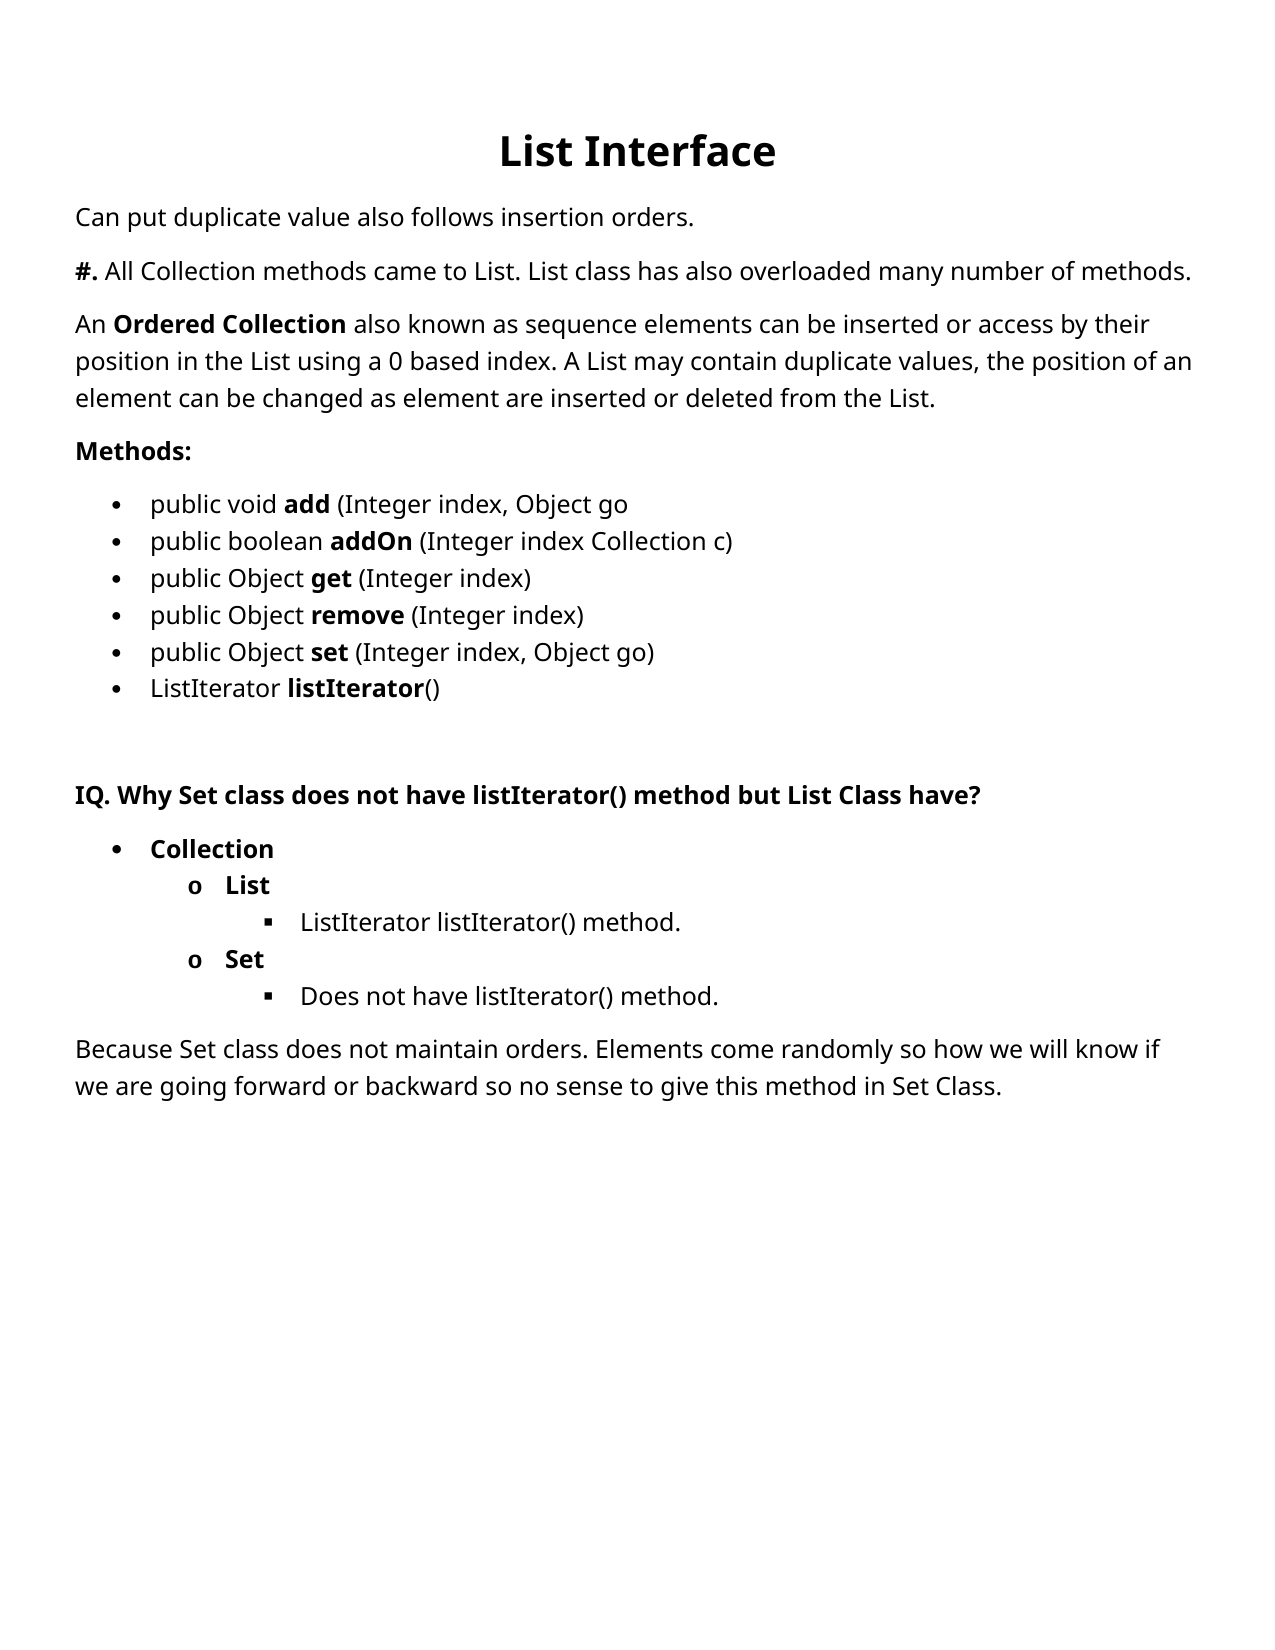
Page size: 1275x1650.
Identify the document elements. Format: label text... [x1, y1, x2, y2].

list ListIterator listIterator() method. [262, 905, 1200, 939]
text #. All Collection methods came to List. List class has also overloaded many number of methods. [75, 253, 1200, 287]
list Collection [112, 831, 1200, 865]
text IQ. Why Set class does not have listIterator() method but List Class have? [75, 778, 1200, 812]
list List [187, 868, 1200, 902]
list public Object remove (Integer index) [112, 597, 1200, 631]
list ListIterator listIterator() [112, 671, 1200, 705]
text Because Set class does not maintain orders. Elements come randomly so how we will know if we are going forward or backward so no sense to give this method in Set Class. [75, 1032, 1200, 1103]
text Methods: [75, 434, 1200, 468]
text List Interface [75, 122, 1200, 179]
list public Object set (Integer index, Object go) [112, 634, 1200, 668]
list public void add (Integer index, Object go [112, 487, 1200, 521]
list Does not have listIterator() method. [262, 979, 1200, 1013]
text An Ordered Collection also known as sequence elements can be inserted or access by their position in the List using a 0 based index. A List may contain duplicate values, the position of an element can be changed as element are inserted or deleted from the List. [75, 307, 1200, 414]
list Set [187, 942, 1200, 976]
text Can put duplicate value also follows insertion orders. [75, 200, 1200, 234]
list public boolean addOn (Integer index Collection c) [112, 524, 1200, 558]
list public Object get (Integer index) [112, 561, 1200, 595]
